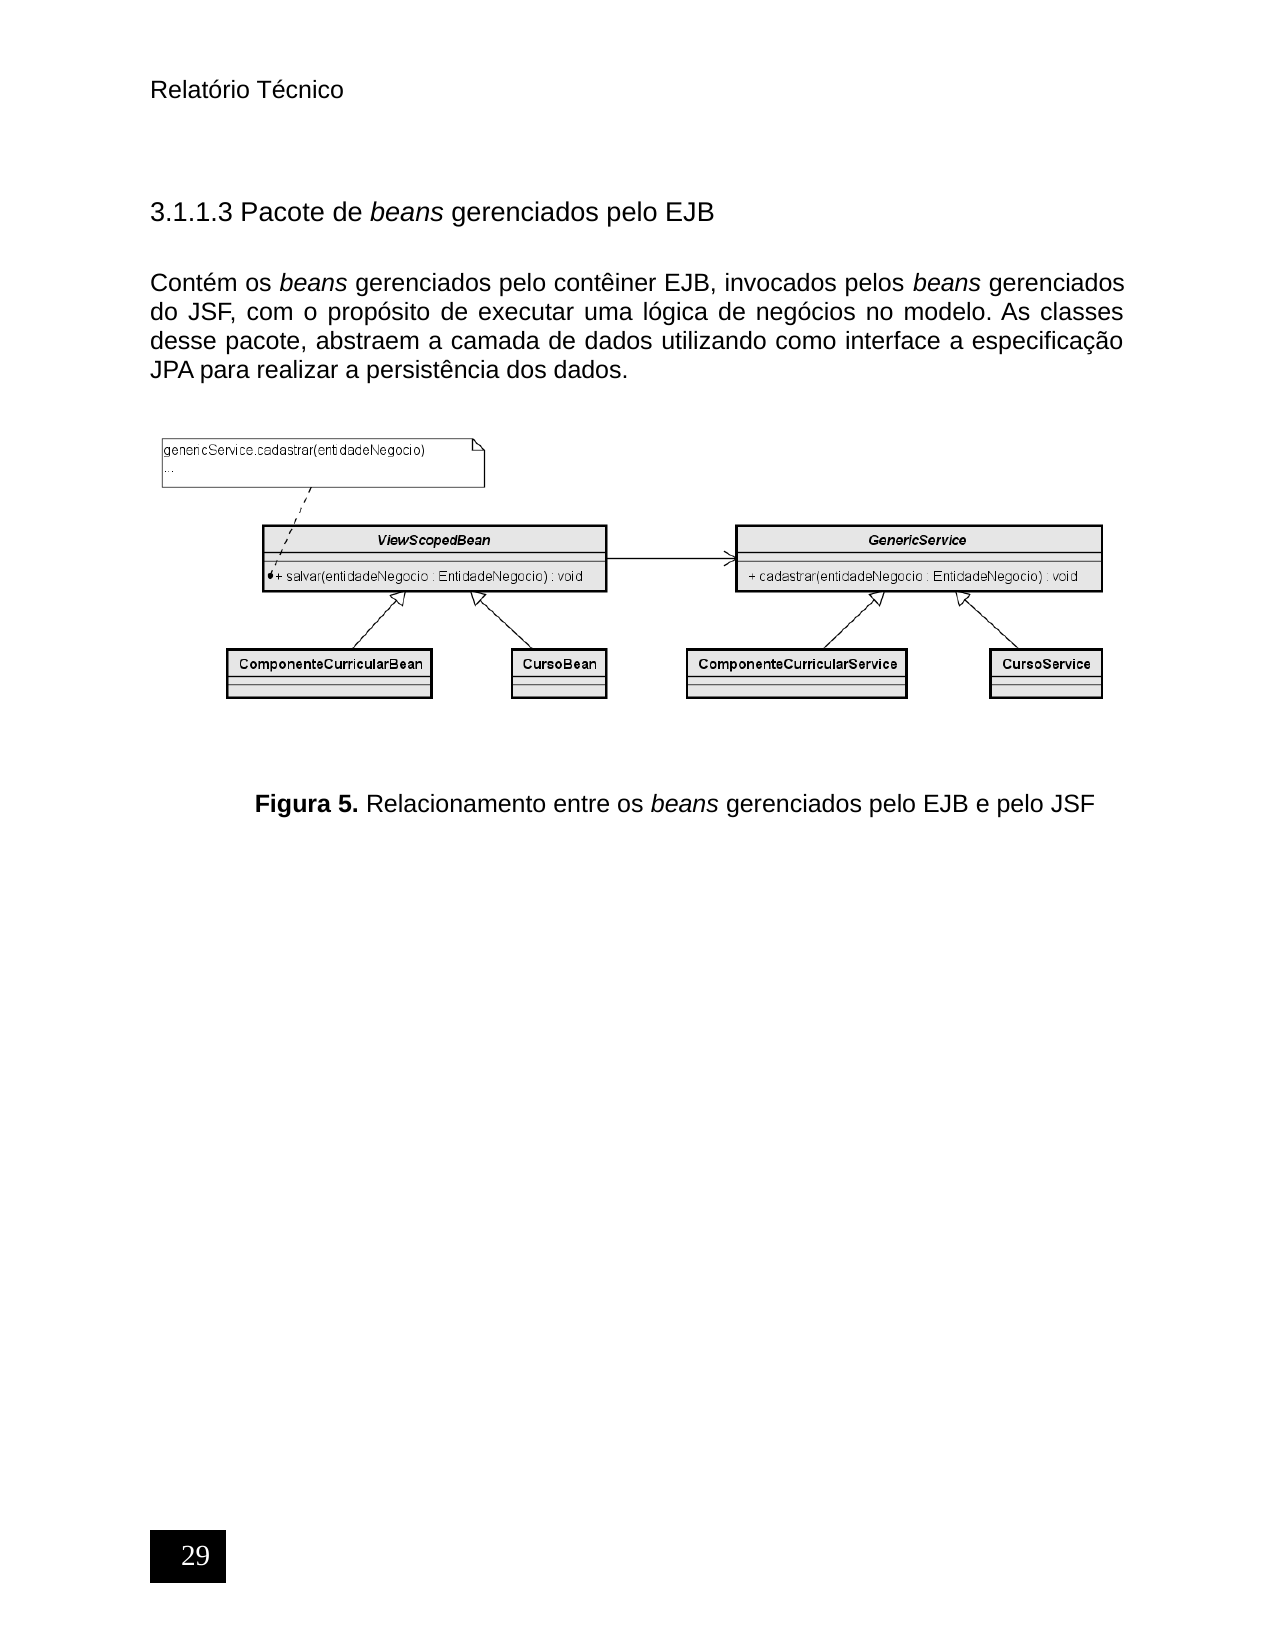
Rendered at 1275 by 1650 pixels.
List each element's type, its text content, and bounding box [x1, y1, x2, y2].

text Contém os beans gerenciados pelo contêiner EJB, invocados pelos beans gerenciados do JSF, com o propósito de executar uma lógica de negócios no modelo. As classes desse pacote, abstraem a camada de dados utilizando como interface a especificação JPA para realizar a persistência dos dados. [150, 268, 1125, 383]
subtitle 3.1.1.3 Pacote de beans gerenciados pelo EJB [150, 196, 1125, 227]
picture [150, 426, 1125, 715]
list Figura 5. Relacionamento entre os beans gerenciados pelo EJB e pelo JSF [187, 789, 1125, 818]
